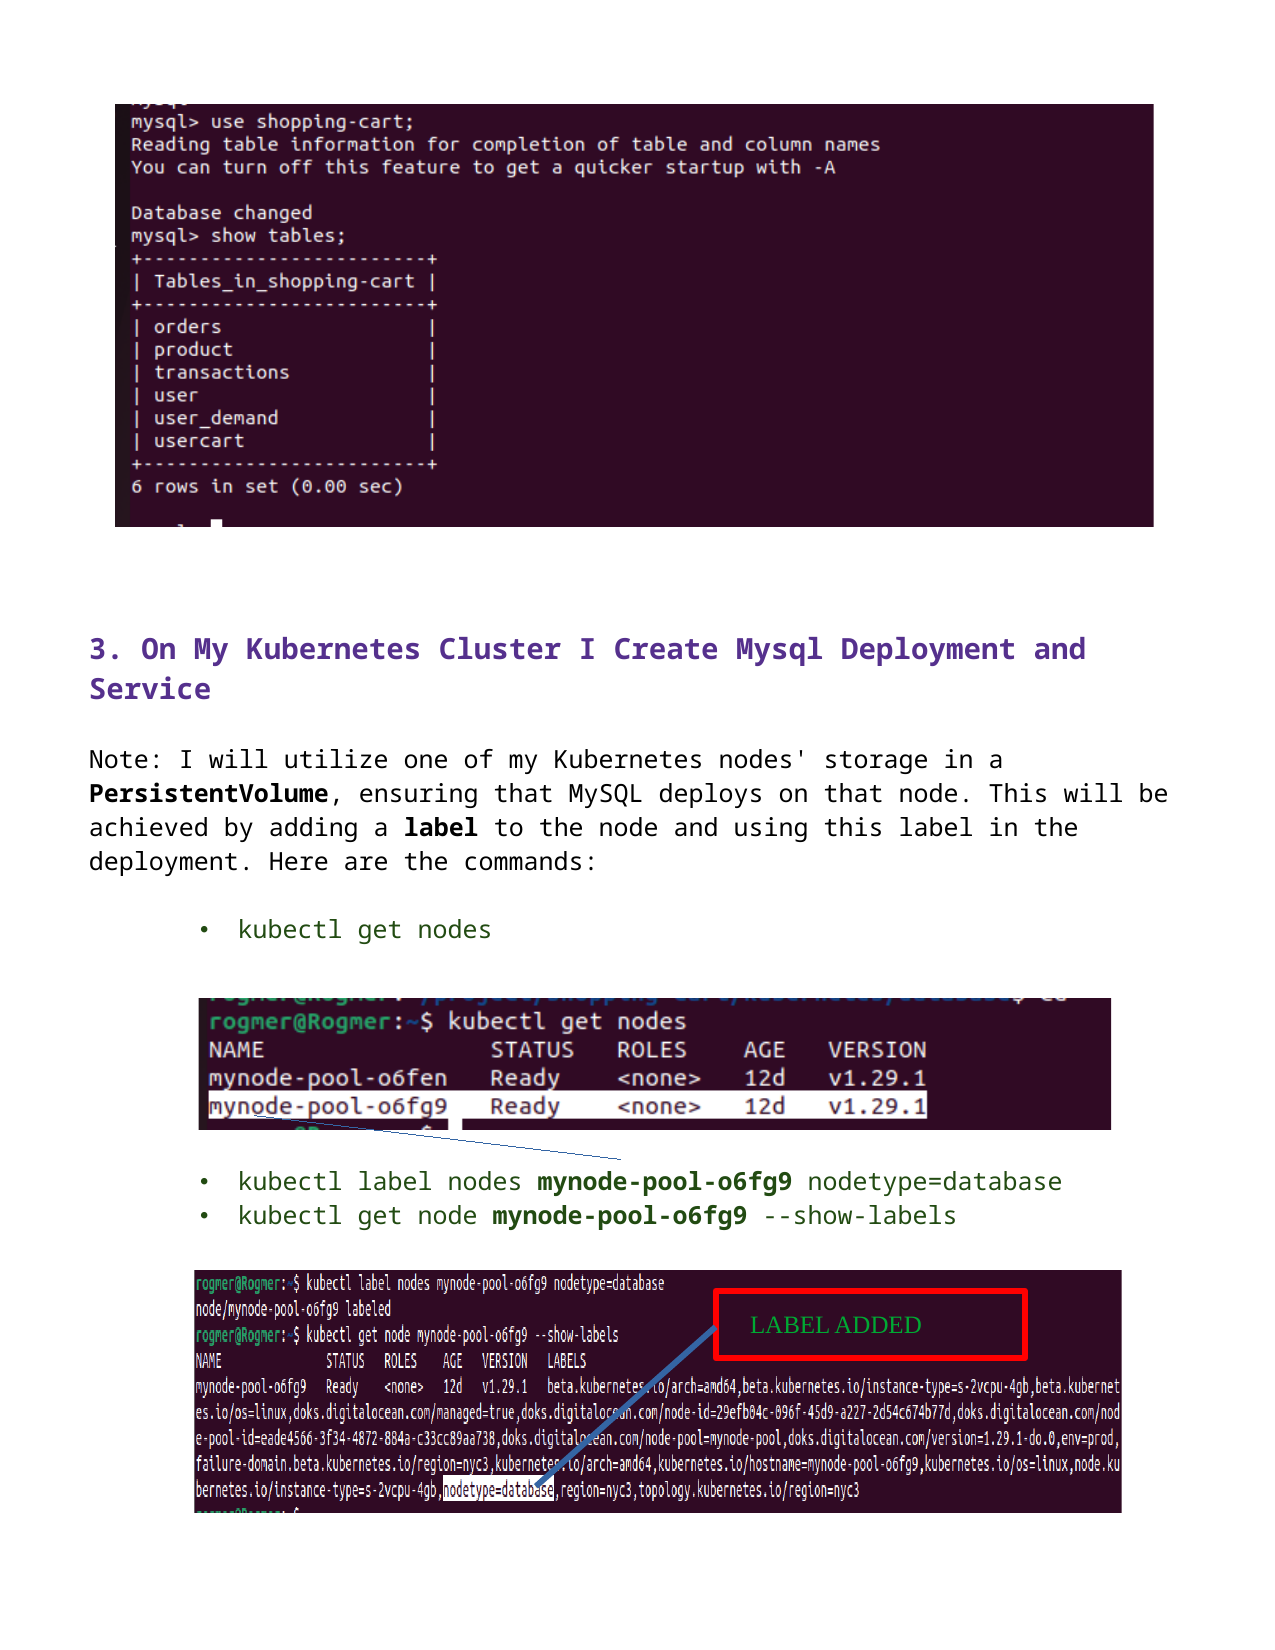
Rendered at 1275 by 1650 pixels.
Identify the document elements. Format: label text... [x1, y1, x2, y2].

text 3. On My Kubernetes Cluster I Create Mysql Deployment and Service [88, 628, 1186, 708]
picture [115, 104, 1154, 527]
picture [194, 1270, 1122, 1513]
picture [198, 998, 1112, 1130]
list kubectl get nodes [200, 912, 1186, 946]
list kubectl label nodes mynode-pool-o6fg9 nodetype=database [200, 1163, 1186, 1197]
text Note: I will utilize one of my Kubernetes nodes' storage in a PersistentVolume, ensuring that MySQL deploys on that node. This will be achieved by adding a label to the node and using this label in the deployment. Here are the commands: [88, 742, 1186, 878]
list kubectl get node mynode-pool-o6fg9 --show-labels [200, 1197, 1186, 1232]
